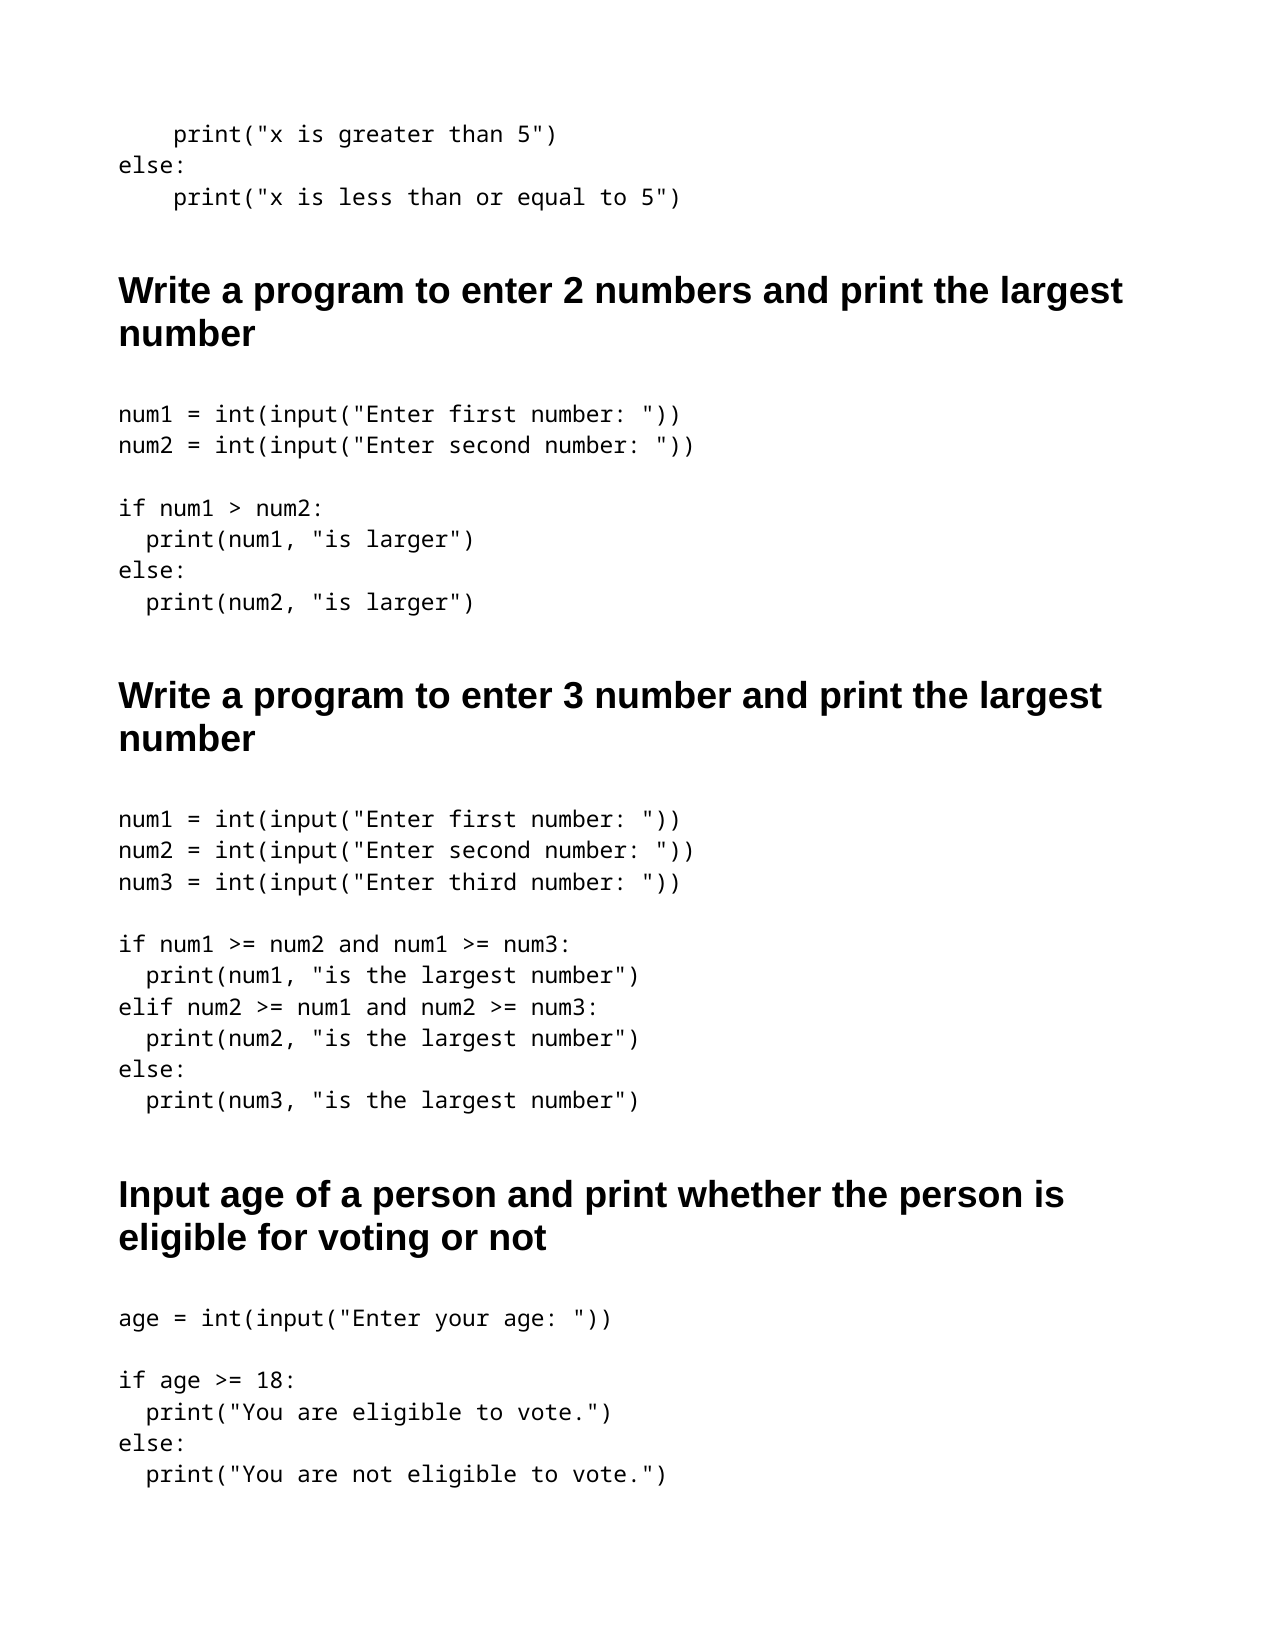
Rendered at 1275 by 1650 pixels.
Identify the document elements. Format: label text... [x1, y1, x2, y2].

text num1 = int(input("Enter first number: ")) [118, 398, 1157, 429]
text if num1 > num2: [118, 492, 1157, 523]
text num1 = int(input("Enter first number: ")) [118, 803, 1157, 834]
text else: [118, 554, 1157, 586]
text print("x is greater than 5") [118, 118, 1157, 149]
subtitle Input age of a person and print whether the person is eligible for voting or not [118, 1172, 1157, 1258]
text print(num1, "is larger") [118, 523, 1157, 554]
text else: [118, 149, 1157, 181]
text num3 = int(input("Enter third number: ")) [118, 866, 1157, 897]
text print("You are not eligible to vote.") [118, 1458, 1157, 1489]
text print(num1, "is the largest number") [118, 959, 1157, 991]
text print(num2, "is larger") [118, 586, 1157, 617]
text if num1 >= num2 and num1 >= num3: [118, 928, 1157, 959]
subtitle Write a program to enter 3 number and print the largest number [118, 673, 1157, 759]
text print(num3, "is the largest number") [118, 1084, 1157, 1116]
text print("x is less than or equal to 5") [118, 181, 1157, 212]
text num2 = int(input("Enter second number: ")) [118, 834, 1157, 866]
text if age >= 18: [118, 1364, 1157, 1396]
subtitle Write a program to enter 2 numbers and print the largest number [118, 268, 1157, 354]
text num2 = int(input("Enter second number: ")) [118, 429, 1157, 461]
text else: [118, 1053, 1157, 1084]
text age = int(input("Enter your age: ")) [118, 1302, 1157, 1333]
text print(num2, "is the largest number") [118, 1022, 1157, 1053]
text print("You are eligible to vote.") [118, 1396, 1157, 1427]
text elif num2 >= num1 and num2 >= num3: [118, 991, 1157, 1022]
text else: [118, 1427, 1157, 1458]
